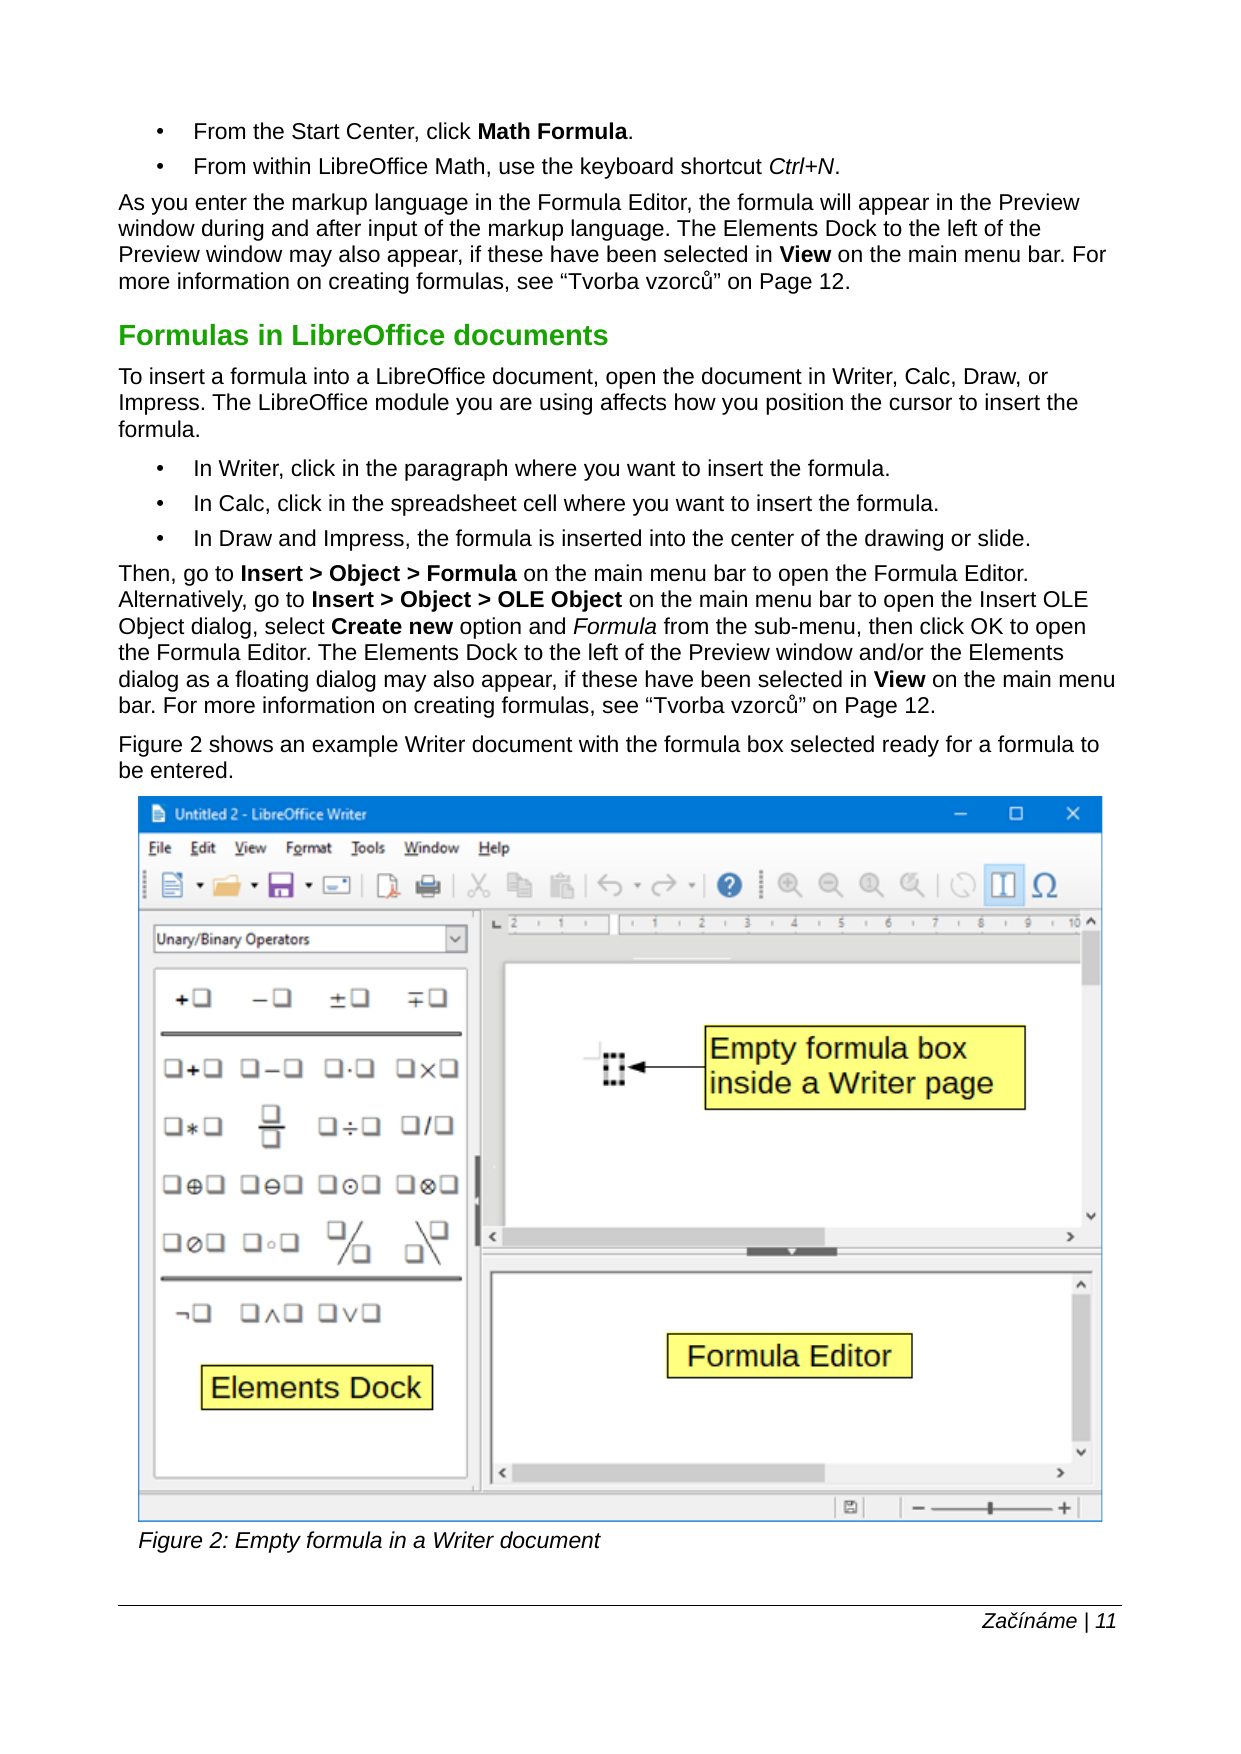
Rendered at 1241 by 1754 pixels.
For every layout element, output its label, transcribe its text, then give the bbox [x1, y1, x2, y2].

text As you enter the markup language in the Formula Editor, the formula will appear in the Preview window during and after input of the markup language. The Elements Dock to the left of the Preview window may also appear, if these have been selected in View on the main menu bar. For more information on creating formulas, see “Creating formulas” on Page 12. [118, 188, 1122, 294]
list In Writer, click in the paragraph where you want to insert the formula. [156, 454, 1122, 481]
text Figure 2: Empty formula in a Writer document [138, 1522, 1102, 1553]
list In Draw and Impress, the formula is inserted into the center of the drawing or slide. [156, 525, 1122, 551]
text Figure 2 shows an example Writer document with the formula box selected ready for a formula to be entered. [118, 731, 1122, 783]
list From within LibreOffice Math, use the keyboard shortcut Ctrl+N. [156, 153, 1122, 180]
text To insert a formula into a LibreOffice document, open the document in Writer, Calc, Draw, or Impress. The LibreOffice module you are using affects how you position the cursor to insert the formula. [118, 363, 1122, 442]
list From the Start Center, click Math Formula. [156, 118, 1122, 144]
subtitle Formulas in LibreOffice documents [118, 318, 1122, 351]
picture [138, 796, 1103, 1522]
list In Calc, click in the spreadsheet cell where you want to insert the formula. [156, 490, 1122, 516]
text Then, go to Insert > Object > Formula on the main menu bar to open the Formula Editor. Alternatively, go to Insert > Object > OLE Object on the main menu bar to open the Insert OLE Object dialog, select Create new option and Formula from the sub-menu, then click OK to open the Formula Editor. The Elements Dock to the left of the Preview window and/or the Elements dialog as a floating dialog may also appear, if these have been selected in View on the main menu bar. For more information on creating formulas, see “Creating formulas” on Page 12. [118, 560, 1122, 718]
